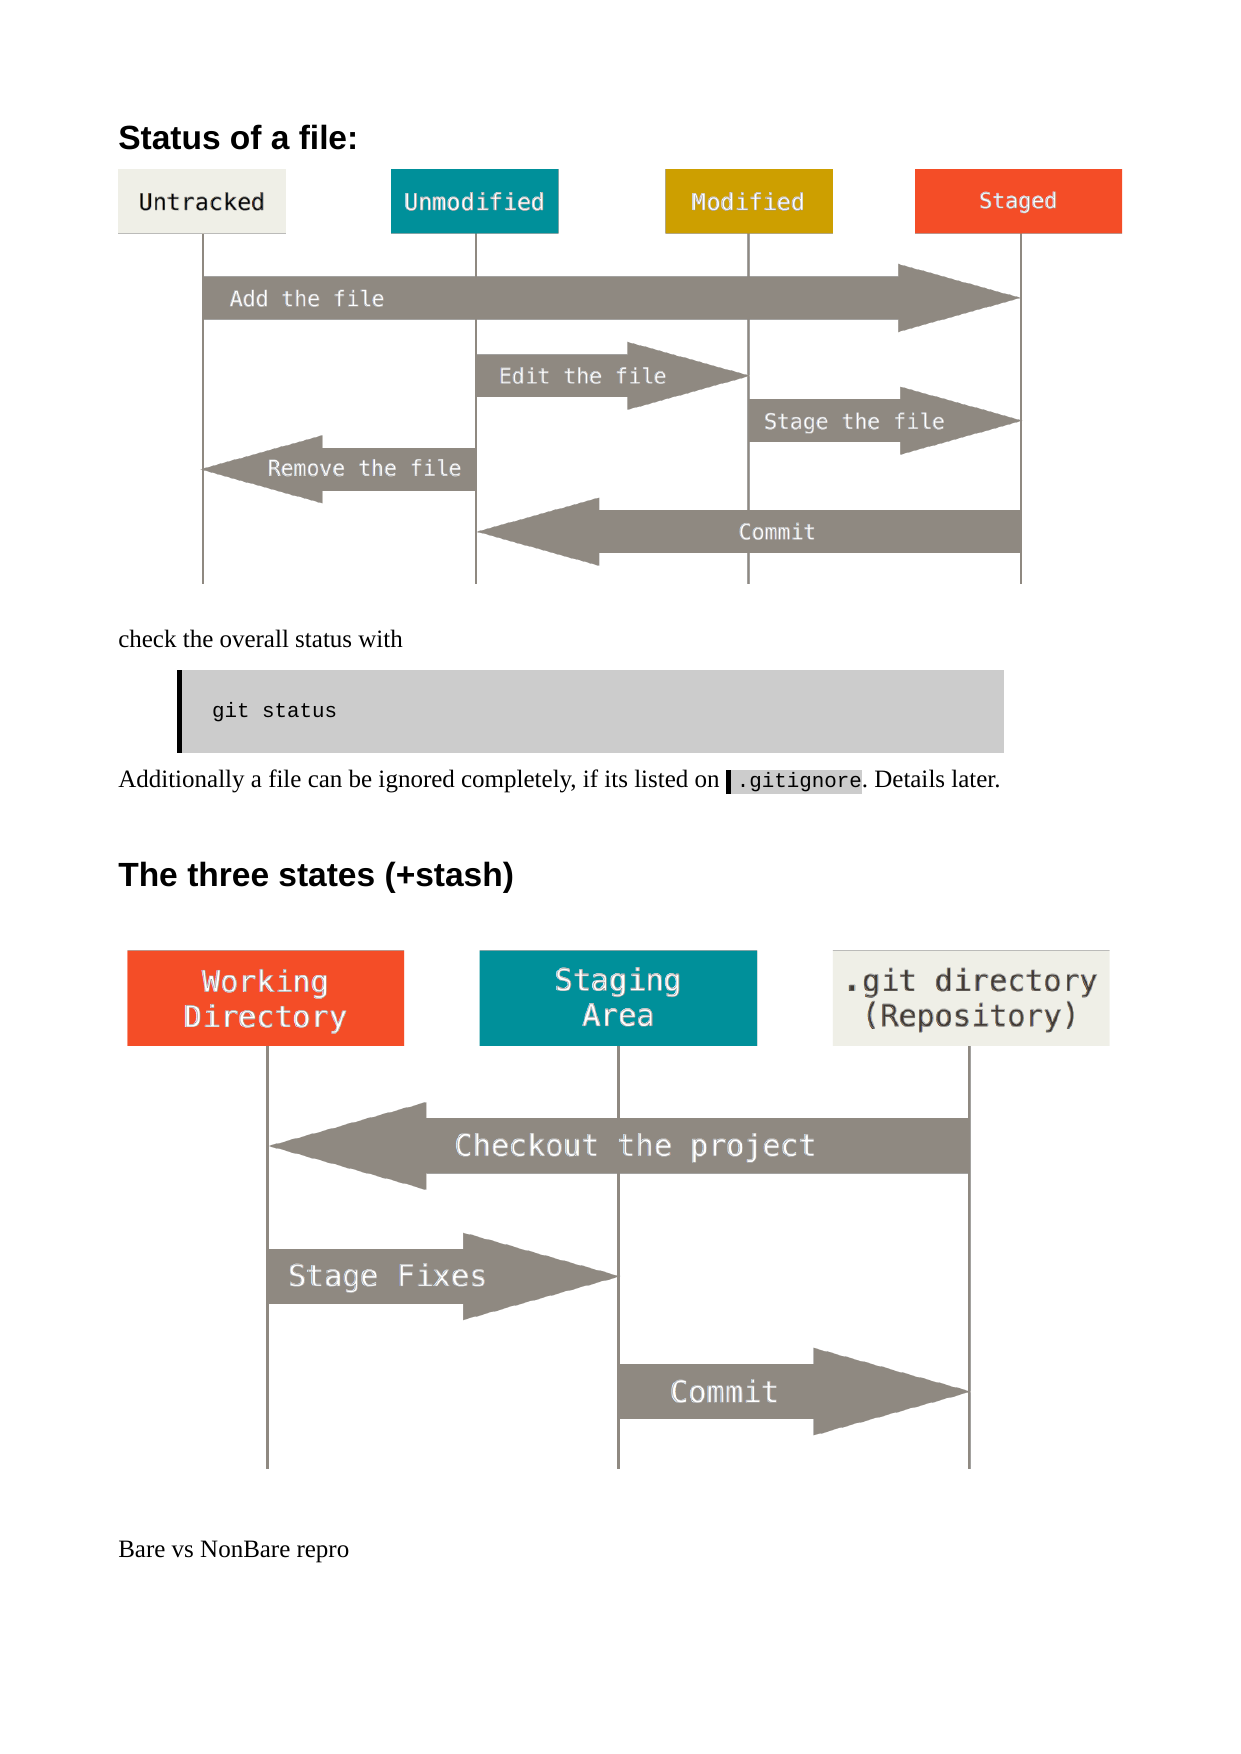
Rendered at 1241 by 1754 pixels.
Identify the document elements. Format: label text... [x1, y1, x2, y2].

subtitle The three states (+stash) [118, 855, 1122, 894]
picture [118, 169, 1123, 584]
subtitle Status of a file: [118, 118, 1122, 157]
text Bare vs NonBare repro [118, 1534, 1122, 1563]
picture [118, 940, 1123, 1494]
text git status [182, 670, 1004, 753]
text check the overall status with [118, 624, 1122, 653]
text Additionally a file can be ignored completely, if its listed on .gitignore. Details later. [118, 764, 1122, 794]
